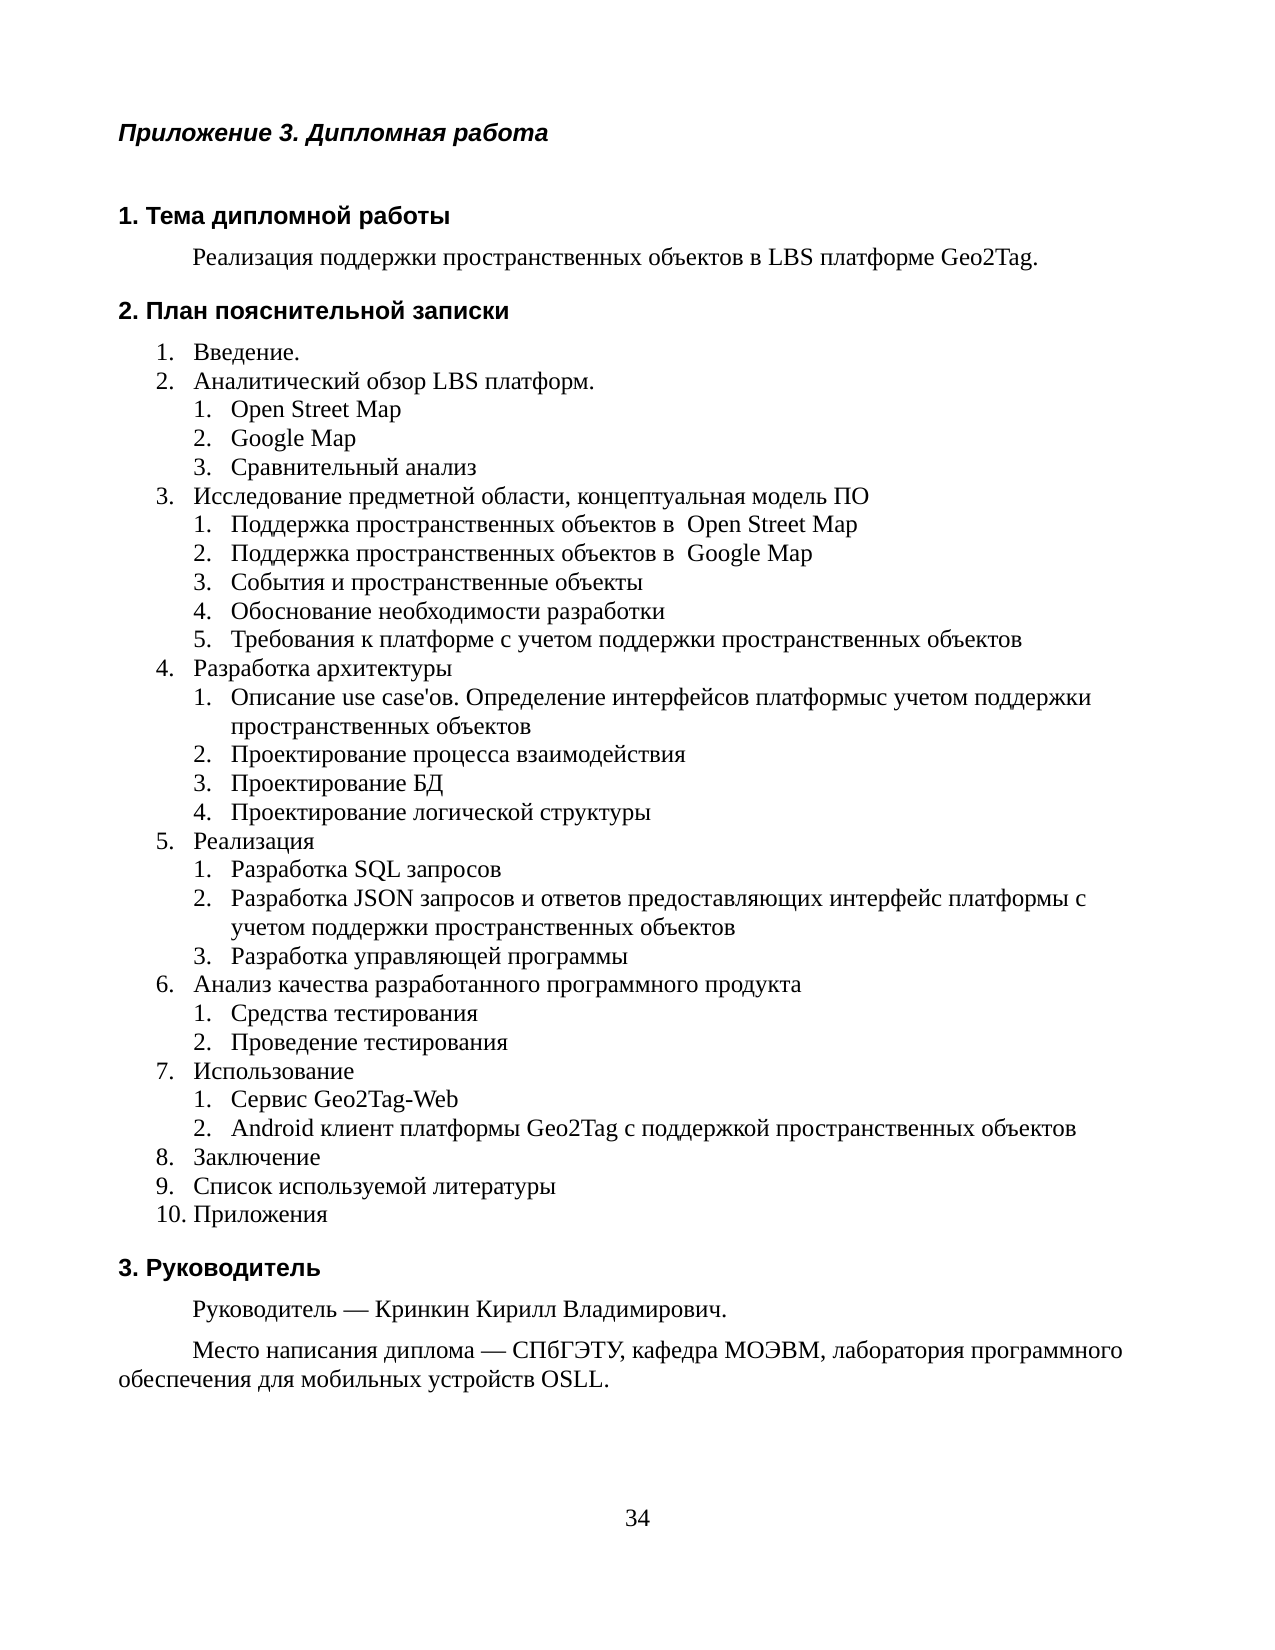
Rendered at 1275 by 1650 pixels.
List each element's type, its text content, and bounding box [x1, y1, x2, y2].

list Проектирование процесса взаимодействия [193, 739, 1157, 768]
list Проведение тестирования [193, 1027, 1157, 1056]
list Разработка JSON запросов и ответов предоставляющих интерфейс платформы с учетом поддержки пространственных объектов [193, 883, 1157, 941]
text Руководитель — Кринкин Кирилл Владимирович. [118, 1294, 1157, 1323]
list Open Street Map [193, 394, 1157, 423]
list Аналитический обзор LBS платформ. [156, 366, 1157, 394]
list Сравнительный анализ [193, 452, 1157, 481]
list Разработка архитектуры [156, 653, 1157, 682]
subtitle 3. Руководитель [118, 1253, 1157, 1282]
list Разработка управляющей программы [193, 941, 1157, 969]
text Реализация поддержки пространственных объектов в LBS платформе Geo2Tag. [118, 242, 1157, 271]
list Сервис Geo2Tag-Web [193, 1084, 1157, 1113]
subtitle Приложение 3. Дипломная работа [118, 118, 1157, 147]
list Анализ качества разработанного программного продукта [156, 969, 1157, 998]
list Android клиент платформы Geo2Tag с поддержкой пространственных объектов [193, 1113, 1157, 1142]
list Разработка SQL запросов [193, 854, 1157, 883]
list Поддержка пространственных объектов в Open Street Map [193, 509, 1157, 538]
list Реализация [156, 826, 1157, 854]
list Google Map [193, 423, 1157, 452]
text Место написания диплома — СПбГЭТУ, кафедра МОЭВМ, лаборатория программного обеспечения для мобильных устройств OSLL. [118, 1336, 1157, 1393]
list Средства тестирования [193, 998, 1157, 1027]
list Поддержка пространственных объектов в Google Map [193, 538, 1157, 567]
subtitle 1. Тема дипломной работы [118, 201, 1157, 230]
list Список используемой литературы [156, 1171, 1157, 1199]
list Описание use case'ов. Определение интерфейсов платформыс учетом поддержки пространственных объектов [193, 682, 1157, 739]
list Приложения [156, 1199, 1157, 1228]
list Проектирование логической структуры [193, 797, 1157, 826]
list Заключение [156, 1142, 1157, 1171]
subtitle 2. План пояснительной записки [118, 296, 1157, 324]
list Введение. [156, 337, 1157, 366]
list События и пространственные объекты [193, 567, 1157, 596]
list Исследование предметной области, концептуальная модель ПО [156, 481, 1157, 509]
list Использование [156, 1056, 1157, 1084]
list Проектирование БД [193, 768, 1157, 797]
list Обоснование необходимости разработки [193, 596, 1157, 624]
list Требования к платформе с учетом поддержки пространственных объектов [193, 624, 1157, 653]
